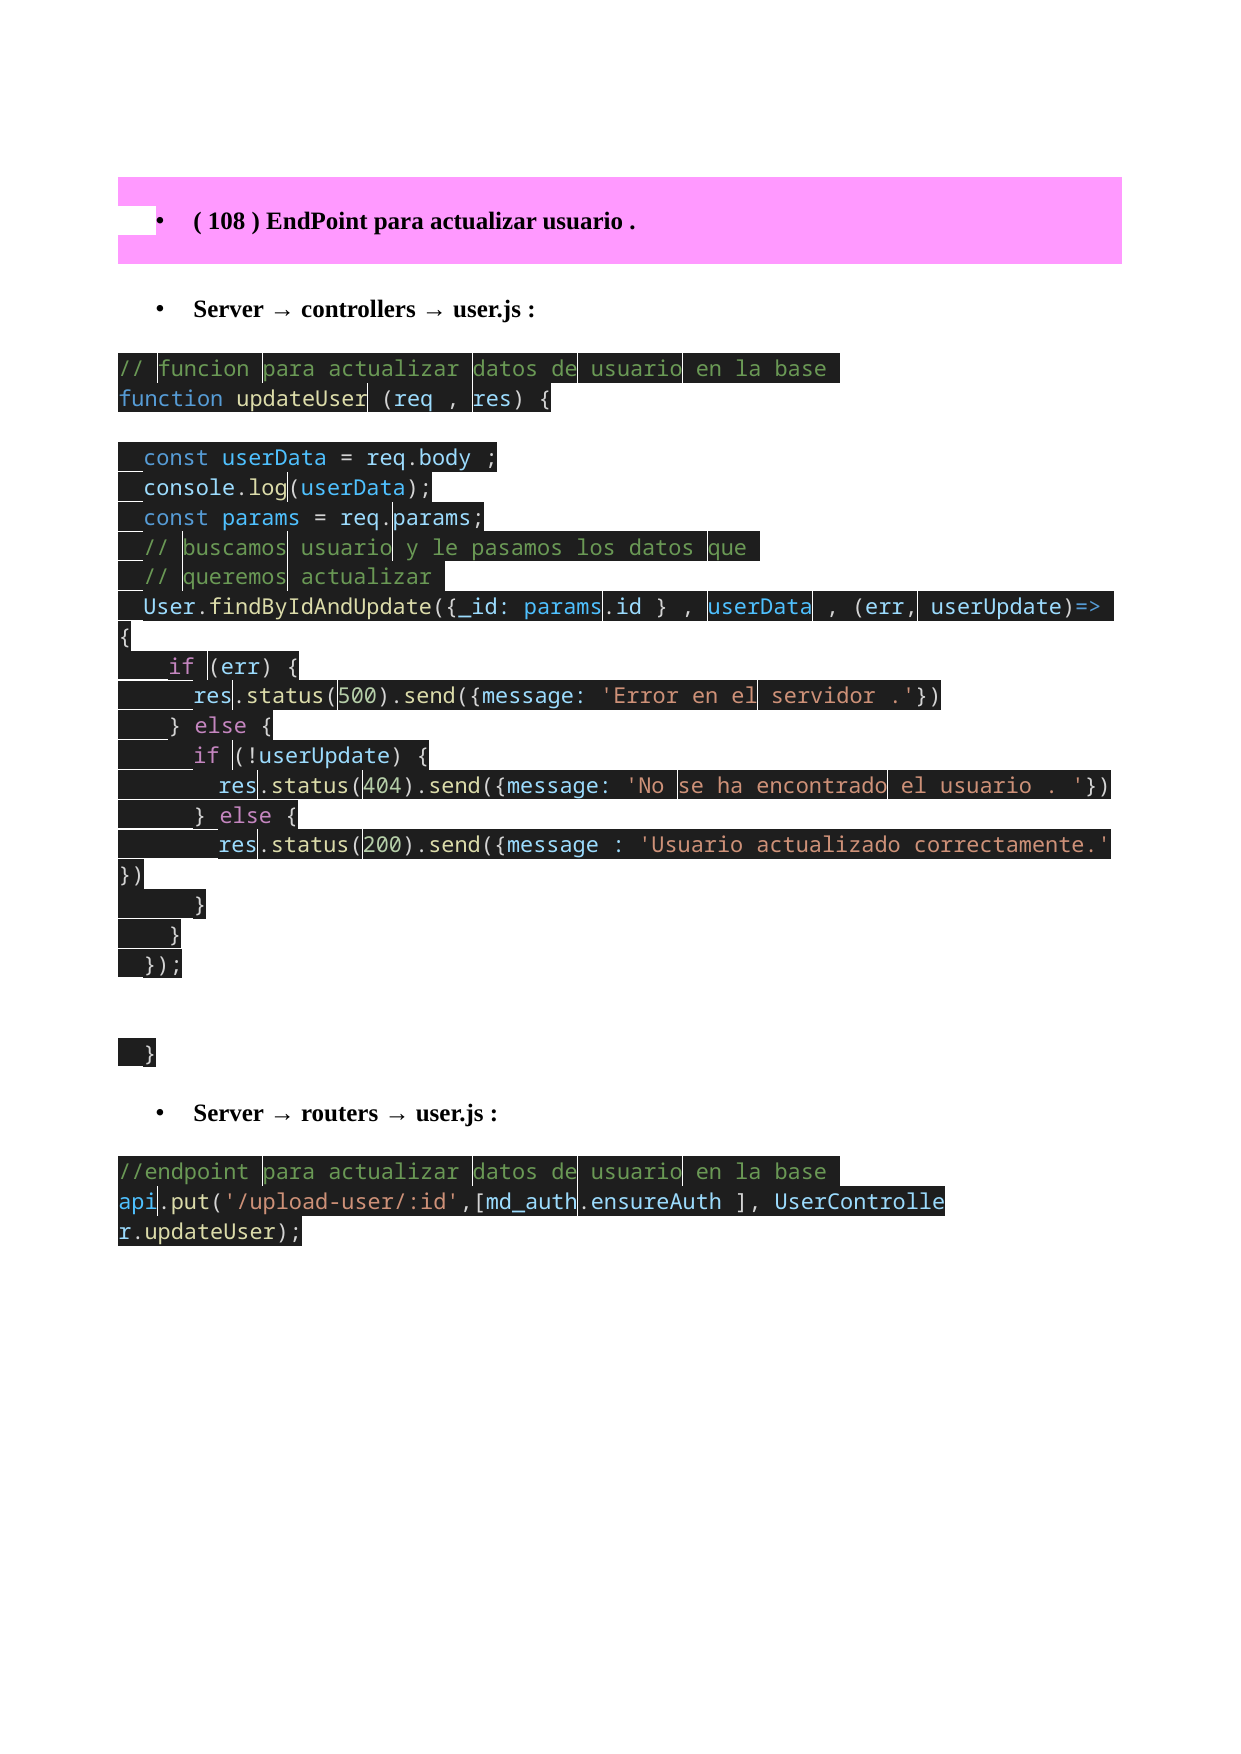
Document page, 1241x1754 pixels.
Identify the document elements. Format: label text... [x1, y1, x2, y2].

text } else { [118, 799, 1122, 829]
text function updateUser (req , res) { [118, 383, 1122, 412]
text // queremos actualizar [118, 561, 1122, 591]
text if (!userUpdate) { [118, 740, 1122, 770]
list Server → controllers → user.js : [156, 293, 1122, 323]
text } [118, 889, 1122, 919]
text } [118, 1037, 1122, 1067]
list Server → routers → user.js : [156, 1097, 1122, 1127]
text } [118, 919, 1122, 948]
text res.status(404).send({message: 'No se ha encontrado el usuario . '}) [118, 770, 1122, 799]
text // funcion para actualizar datos de usuario en la base [118, 353, 1122, 383]
text User.findByIdAndUpdate({_id: params.id } , userData , (err, userUpdate)=> { [118, 591, 1122, 651]
text res.status(500).send({message: 'Error en el servidor .'}) [118, 680, 1122, 710]
text //endpoint para actualizar datos de usuario en la base [118, 1156, 1122, 1186]
text api.put('/upload-user/:id',[md_auth.ensureAuth ], UserController.updateUser); [118, 1186, 1122, 1246]
text } else { [118, 710, 1122, 740]
text res.status(200).send({message : 'Usuario actualizado correctamente.'}) [118, 829, 1122, 889]
list ( 108 ) EndPoint para actualizar usuario . [156, 206, 1122, 235]
text const userData = req.body ; [118, 442, 1122, 472]
text // buscamos usuario y le pasamos los datos que [118, 531, 1122, 561]
text const params = req.params; [118, 502, 1122, 531]
text if (err) { [118, 651, 1122, 680]
text }); [118, 948, 1122, 978]
text console.log(userData); [118, 472, 1122, 502]
